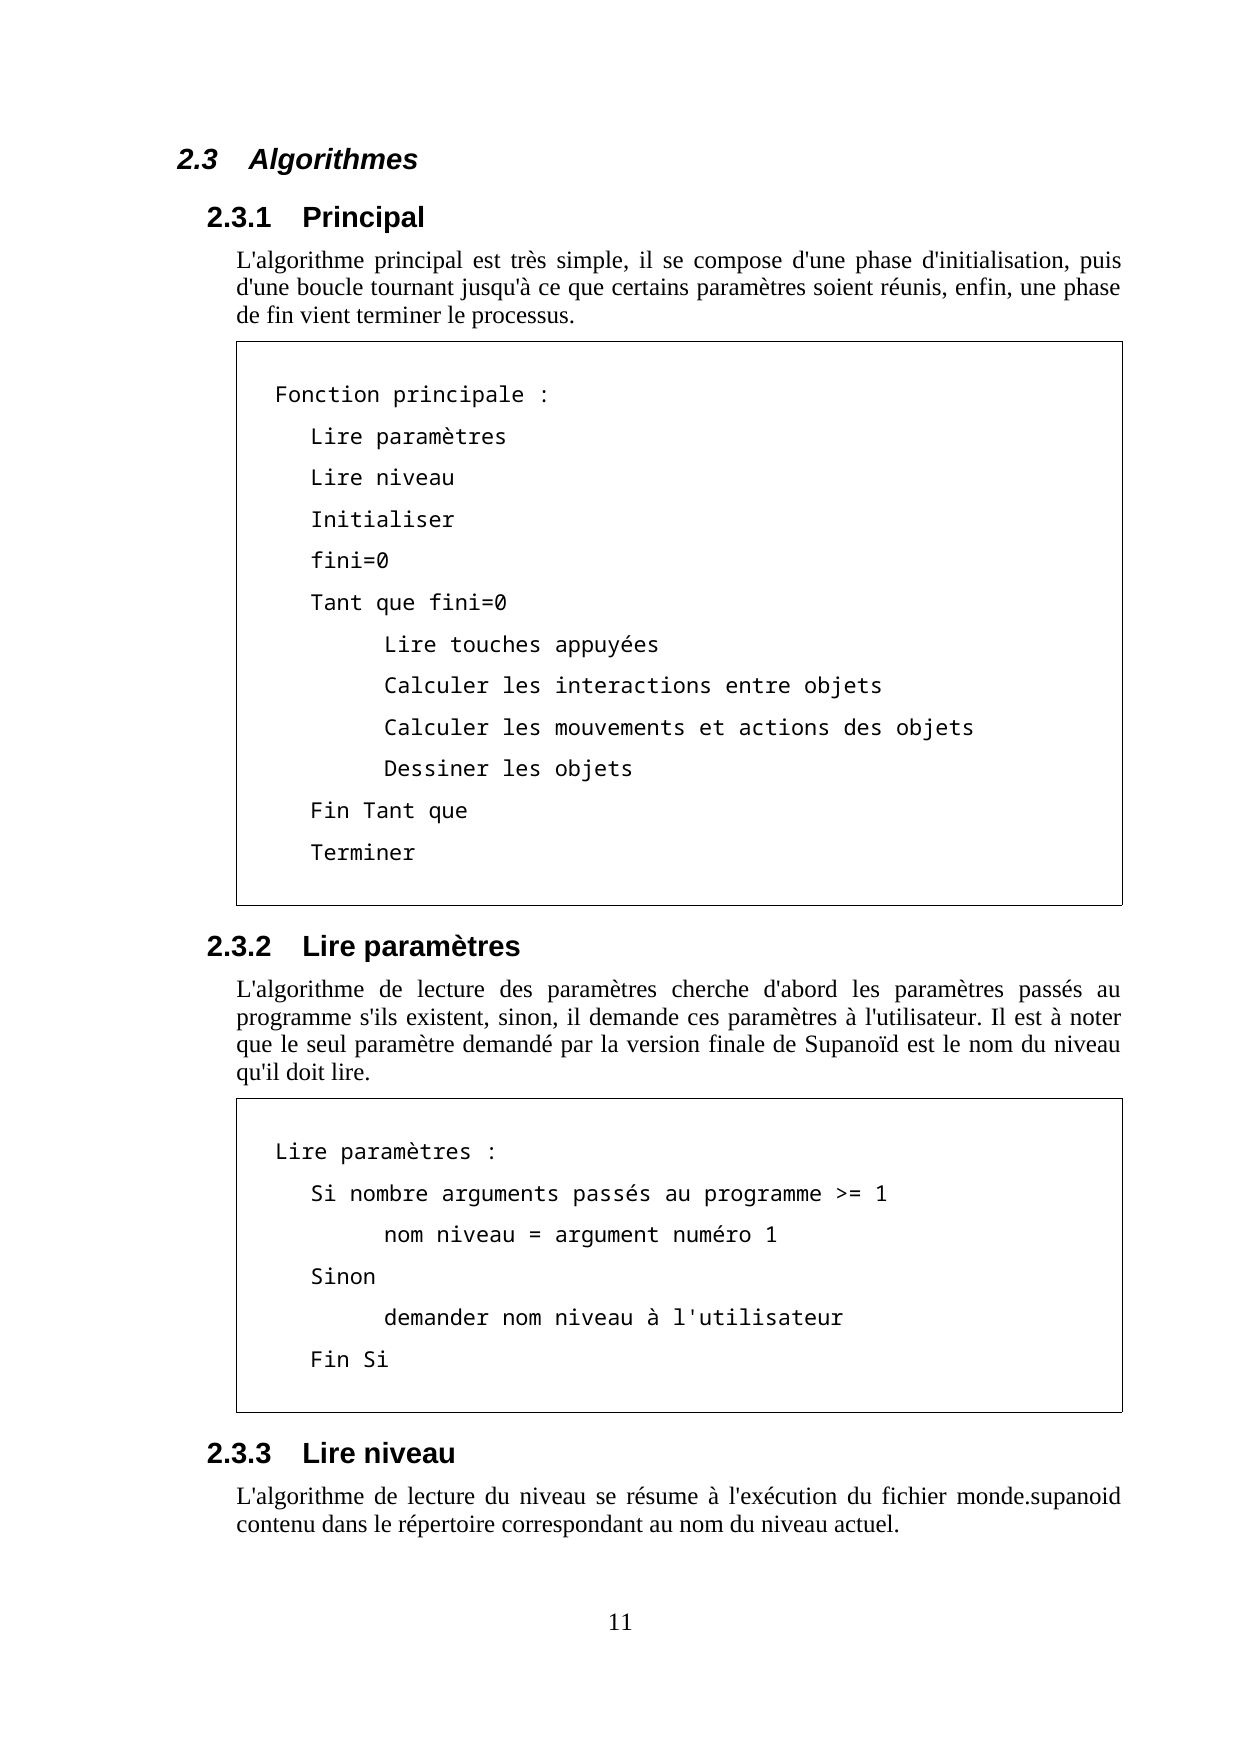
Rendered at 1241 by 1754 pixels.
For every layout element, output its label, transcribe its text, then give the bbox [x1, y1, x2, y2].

subtitle Algorithmes [118, 143, 1122, 176]
text Lire paramètres : [237, 1099, 1122, 1139]
text Initialiser [237, 465, 1122, 507]
text Lire touches appuyées [237, 590, 1122, 632]
text Lire niveau [237, 424, 1122, 465]
subtitle Principal [118, 201, 1122, 233]
text Terminer [237, 798, 1122, 905]
text L'algorithme de lecture des paramètres cherche d'abord les paramètres passés au programme s'ils existent, sinon, il demande ces paramètres à l'utilisateur. Il est à noter que le seul paramètre demandé par la version finale de Supanoïd est le nom du niveau qu'il doit lire. [236, 975, 1122, 1086]
subtitle Lire niveau [118, 1437, 1122, 1470]
text Dessiner les objets [237, 715, 1122, 756]
text fini=0 [237, 507, 1122, 548]
text Si nombre arguments passés au programme >= 1 [237, 1139, 1122, 1181]
text Fin Si [237, 1305, 1122, 1412]
text Fin Tant que [237, 756, 1122, 798]
text L'algorithme principal est très simple, il se compose d'une phase d'initialisation, puis d'une boucle tournant jusqu'à ce que certains paramètres soient réunis, enfin, une phase de fin vient terminer le processus. [236, 246, 1122, 329]
text Lire paramètres [237, 382, 1122, 424]
text Tant que fini=0 [237, 548, 1122, 590]
text Calculer les mouvements et actions des objets [237, 673, 1122, 715]
text L'algorithme de lecture du niveau se résume à l'exécution du fichier monde.supanoid contenu dans le répertoire correspondant au nom du niveau actuel. [236, 1482, 1122, 1538]
text Fonction principale : [237, 342, 1122, 382]
text Calculer les interactions entre objets [237, 632, 1122, 673]
text nom niveau = argument numéro 1 [237, 1181, 1122, 1222]
text Sinon [237, 1222, 1122, 1264]
text demander nom niveau à l'utilisateur [237, 1264, 1122, 1305]
subtitle Lire paramètres [118, 930, 1122, 962]
